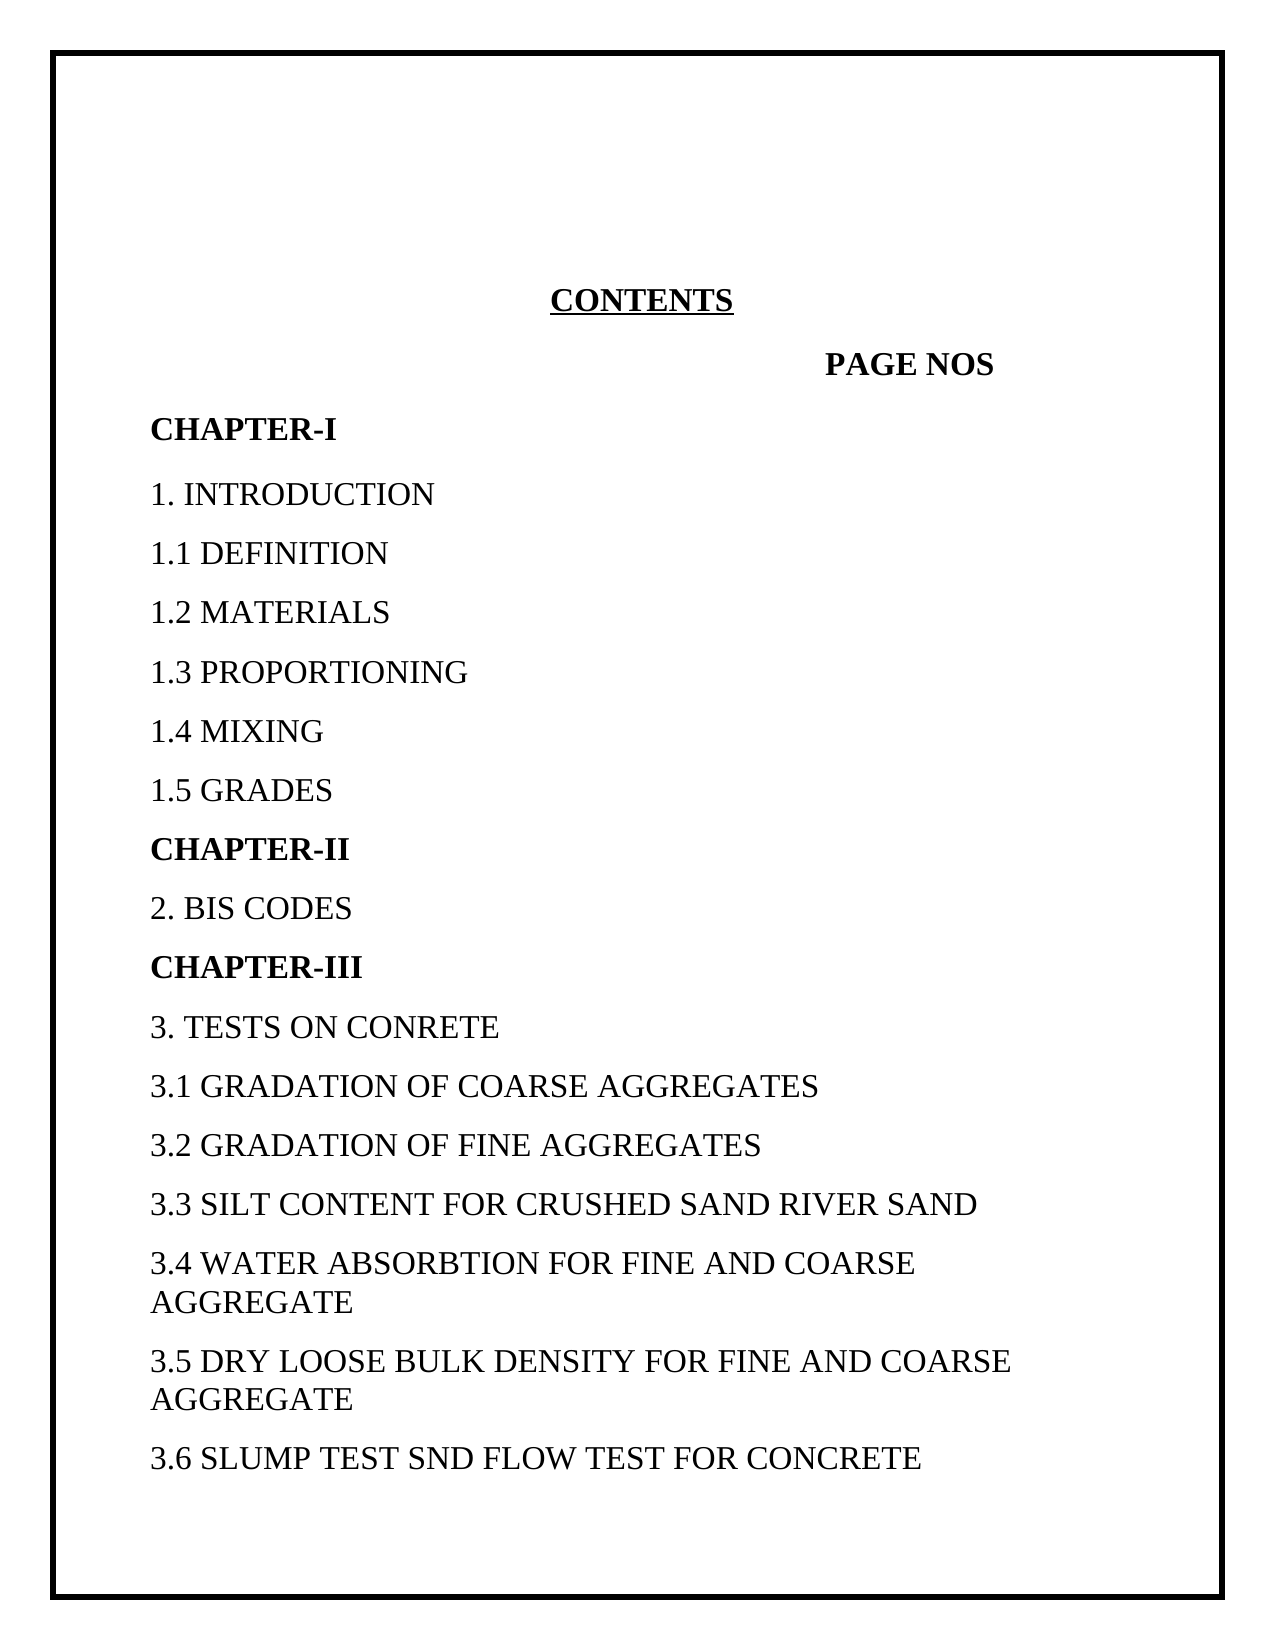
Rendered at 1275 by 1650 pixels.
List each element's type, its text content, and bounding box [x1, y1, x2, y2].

text PAGE NOS [150, 345, 1125, 383]
text 1.4 MIXING [150, 711, 1125, 749]
text CHAPTER-III [150, 948, 1125, 986]
text 1.2 MATERIALS [150, 593, 1125, 631]
text 3.3 SILT CONTENT FOR CRUSHED SAND RIVER SAND [150, 1184, 1125, 1223]
text 2. BIS CODES [150, 889, 1125, 927]
text 3.6 SLUMP TEST SND FLOW TEST FOR CONCRETE [150, 1439, 1125, 1477]
text 3. TESTS ON CONRETE [150, 1007, 1125, 1045]
text 3.5 DRY LOOSE BULK DENSITY FOR FINE AND COARSE AGGREGATE [150, 1341, 1125, 1418]
text CHAPTER-I [150, 409, 1125, 448]
text 3.2 GRADATION OF FINE AGGREGATES [150, 1125, 1125, 1164]
text CHAPTER-II [150, 829, 1125, 868]
text 1. INTRODUCTION [150, 474, 1125, 513]
text 3.1 GRADATION OF COARSE AGGREGATES [150, 1066, 1125, 1104]
text 1.1 DEFINITION [150, 534, 1125, 572]
text 3.4 WATER ABSORBTION FOR FINE AND COARSE AGGREGATE [150, 1244, 1125, 1320]
text 1.5 GRADES [150, 770, 1125, 809]
text CONTENTS [150, 280, 1125, 318]
text 1.3 PROPORTIONING [150, 652, 1125, 690]
